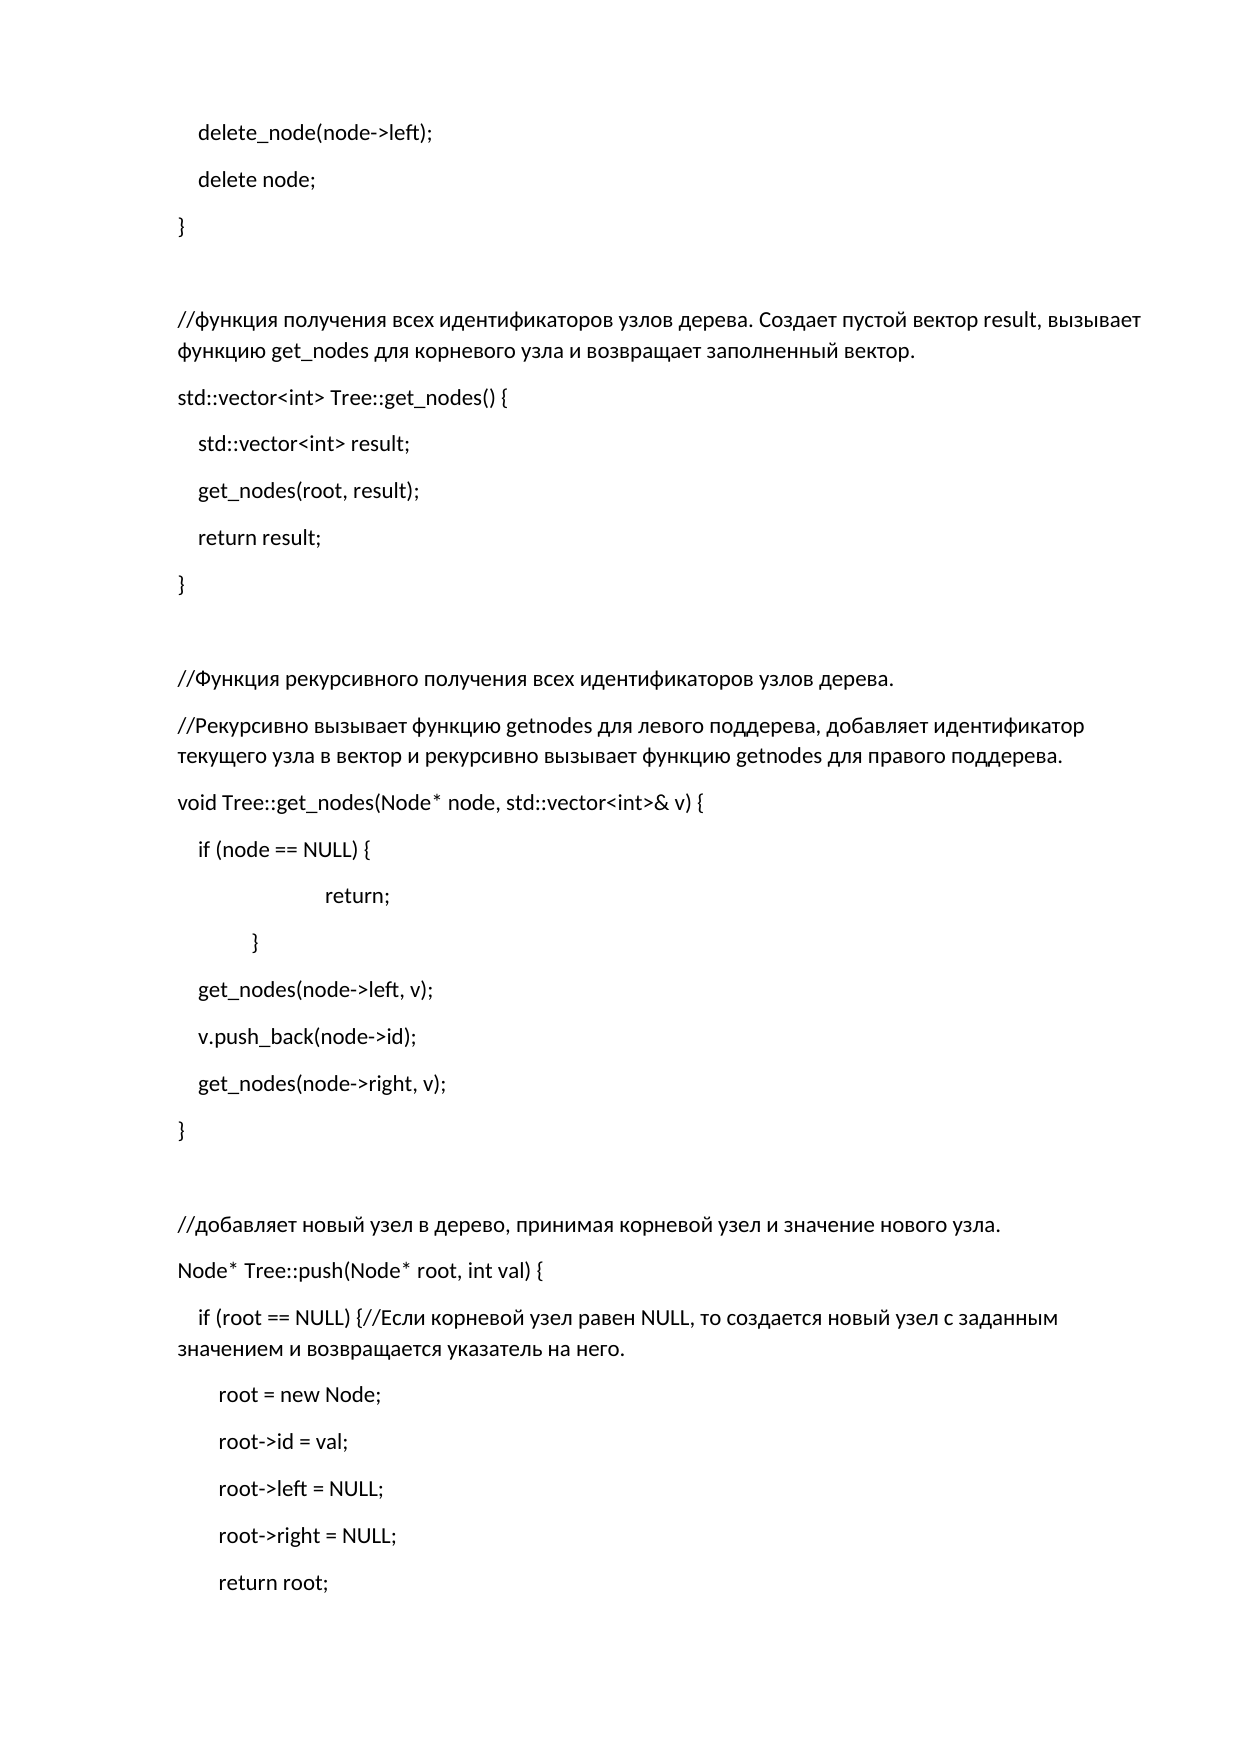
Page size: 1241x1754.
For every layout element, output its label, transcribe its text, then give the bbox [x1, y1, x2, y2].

text get_nodes(node->right, v); [177, 1069, 1152, 1097]
text } [177, 1116, 1152, 1144]
text void Tree::get_nodes(Node* node, std::vector<int>& v) { [177, 788, 1152, 816]
text return root; [177, 1568, 1152, 1596]
text root->id = val; [177, 1427, 1152, 1456]
text std::vector<int> result; [177, 429, 1152, 458]
text std::vector<int> Tree::get_nodes() { [177, 383, 1152, 411]
text //функция получения всех идентификаторов узлов дерева. Создает пустой вектор result, вызывает функцию get_nodes для корневого узла и возвращает заполненный вектор. [177, 306, 1152, 364]
text } [177, 928, 1152, 957]
text Node* Tree::push(Node* root, int val) { [177, 1257, 1152, 1285]
text if (node == NULL) { [177, 835, 1152, 863]
text } [177, 212, 1152, 240]
text //добавляет новый узел в дерево, принимая корневой узел и значение нового узла. [177, 1210, 1152, 1238]
text //Рекурсивно вызывает функцию getnodes для левого поддерева, добавляет идентификатор текущего узла в вектор и рекурсивно вызывает функцию getnodes для правого поддерева. [177, 711, 1152, 769]
text get_nodes(root, result); [177, 476, 1152, 504]
text delete_node(node->left); [177, 118, 1152, 146]
text root->left = NULL; [177, 1474, 1152, 1502]
text root = new Node; [177, 1381, 1152, 1409]
text //Функция рекурсивного получения всех идентификаторов узлов дерева. [177, 664, 1152, 692]
text root->right = NULL; [177, 1521, 1152, 1549]
text return; [177, 882, 1152, 910]
text delete node; [177, 165, 1152, 193]
text } [177, 570, 1152, 598]
text if (root == NULL) {//Если корневой узел равен NULL, то создается новый узел с заданным значением и возвращается указатель на него. [177, 1303, 1152, 1362]
text return result; [177, 523, 1152, 551]
text v.push_back(node->id); [177, 1022, 1152, 1050]
text get_nodes(node->left, v); [177, 975, 1152, 1003]
